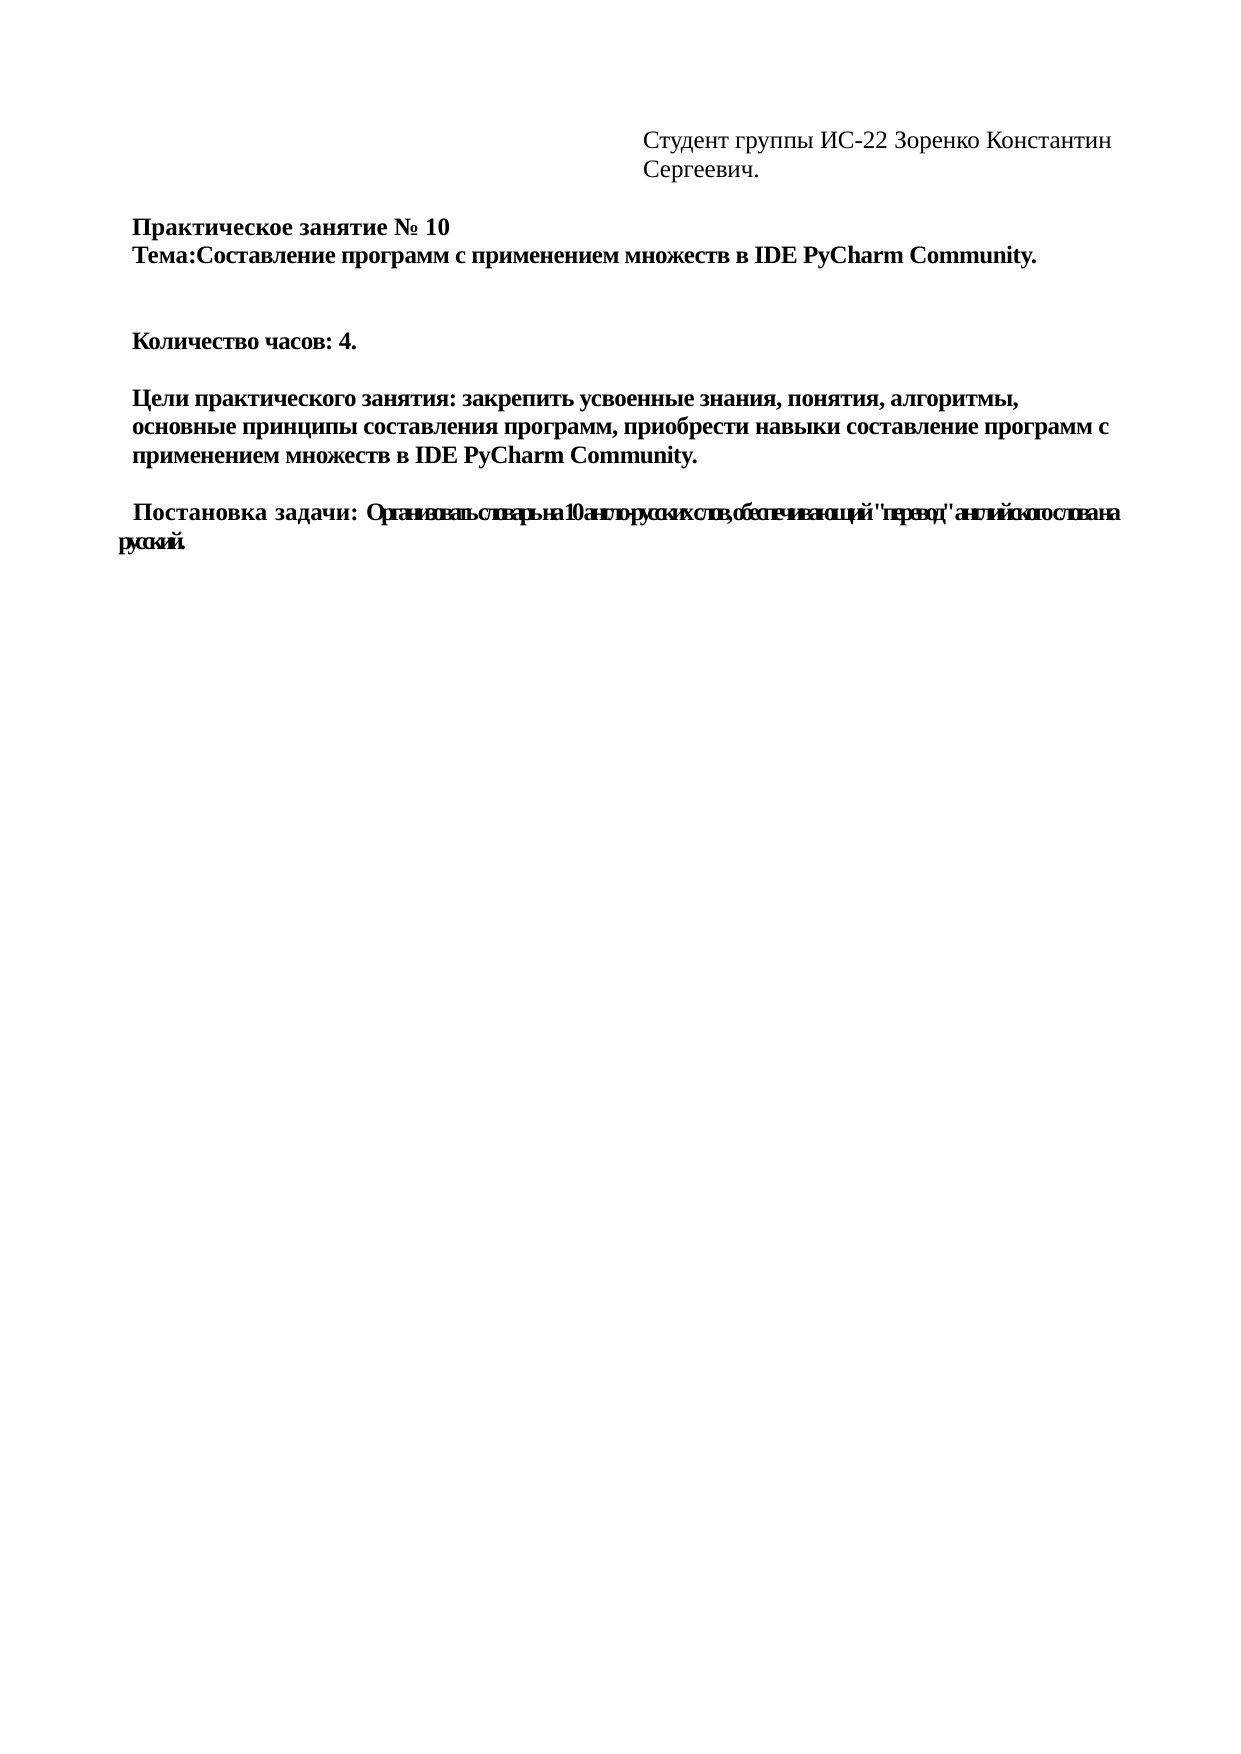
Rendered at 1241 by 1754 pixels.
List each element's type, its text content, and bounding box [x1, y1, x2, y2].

text Студент группы ИС-22 Зоренко Константин Сергеевич. [643, 125, 1122, 183]
text Количество часов: 4. [132, 326, 1122, 355]
text Цели практического занятия: закрепить усвоенные знания, понятия, алгоритмы, основные принципы составления программ, приобрести навыки составление программ с применением множеств в IDE PyCharm Community. [132, 383, 1122, 469]
text Постановка задачи: Организовать словарь на 10 англо-русских слов, обеспечивающий "перевод" английского слова на русский. [118, 497, 1122, 555]
subtitle Практическое занятие № 10 [132, 212, 1122, 241]
text Тема:Составление программ с применением множеств в IDE PyCharm Community. [132, 241, 1122, 269]
